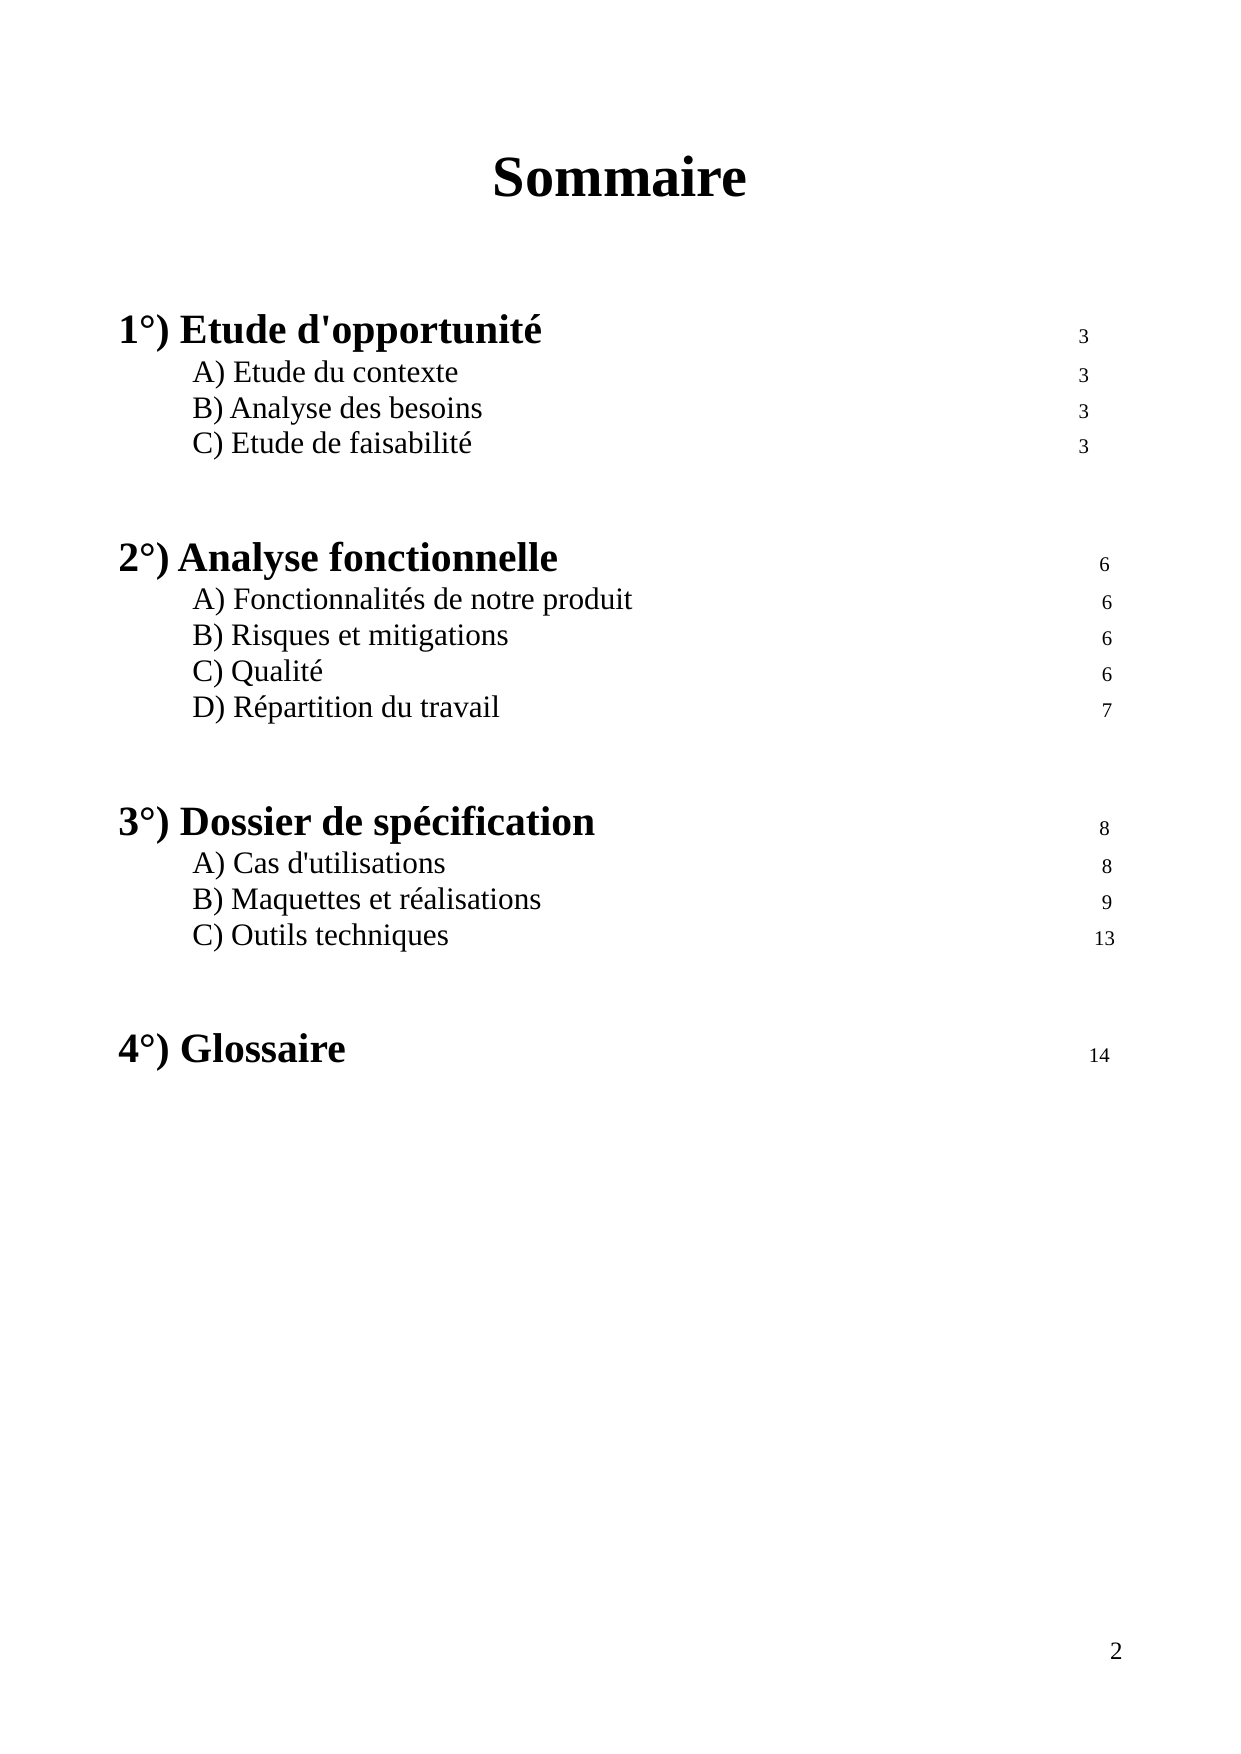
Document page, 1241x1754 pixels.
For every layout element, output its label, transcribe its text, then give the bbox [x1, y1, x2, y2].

text B) Maquettes et réalisations 9 [118, 880, 1122, 916]
text 3°) Dossier de spécification 8 [118, 796, 1122, 844]
text A) Cas d'utilisations 8 [118, 844, 1122, 880]
text A) Fonctionnalités de notre produit 6 B) Risques et mitigations 6 [118, 581, 1122, 652]
text B) Analyse des besoins 3 [118, 389, 1122, 425]
text C) Qualité 6 [118, 652, 1122, 688]
text 2°) Analyse fonctionnelle 6 [118, 533, 1122, 581]
text Sommaire [118, 142, 1122, 209]
text 4°) Glossaire 14 [118, 1024, 1122, 1072]
text 1°) Etude d'opportunité 3 [118, 305, 1122, 353]
text A) Etude du contexte 3 [118, 353, 1122, 389]
text C) Outils techniques 13 [118, 916, 1122, 952]
text C) Etude de faisabilité 3 [118, 425, 1122, 461]
text D) Répartition du travail 7 [118, 688, 1122, 724]
